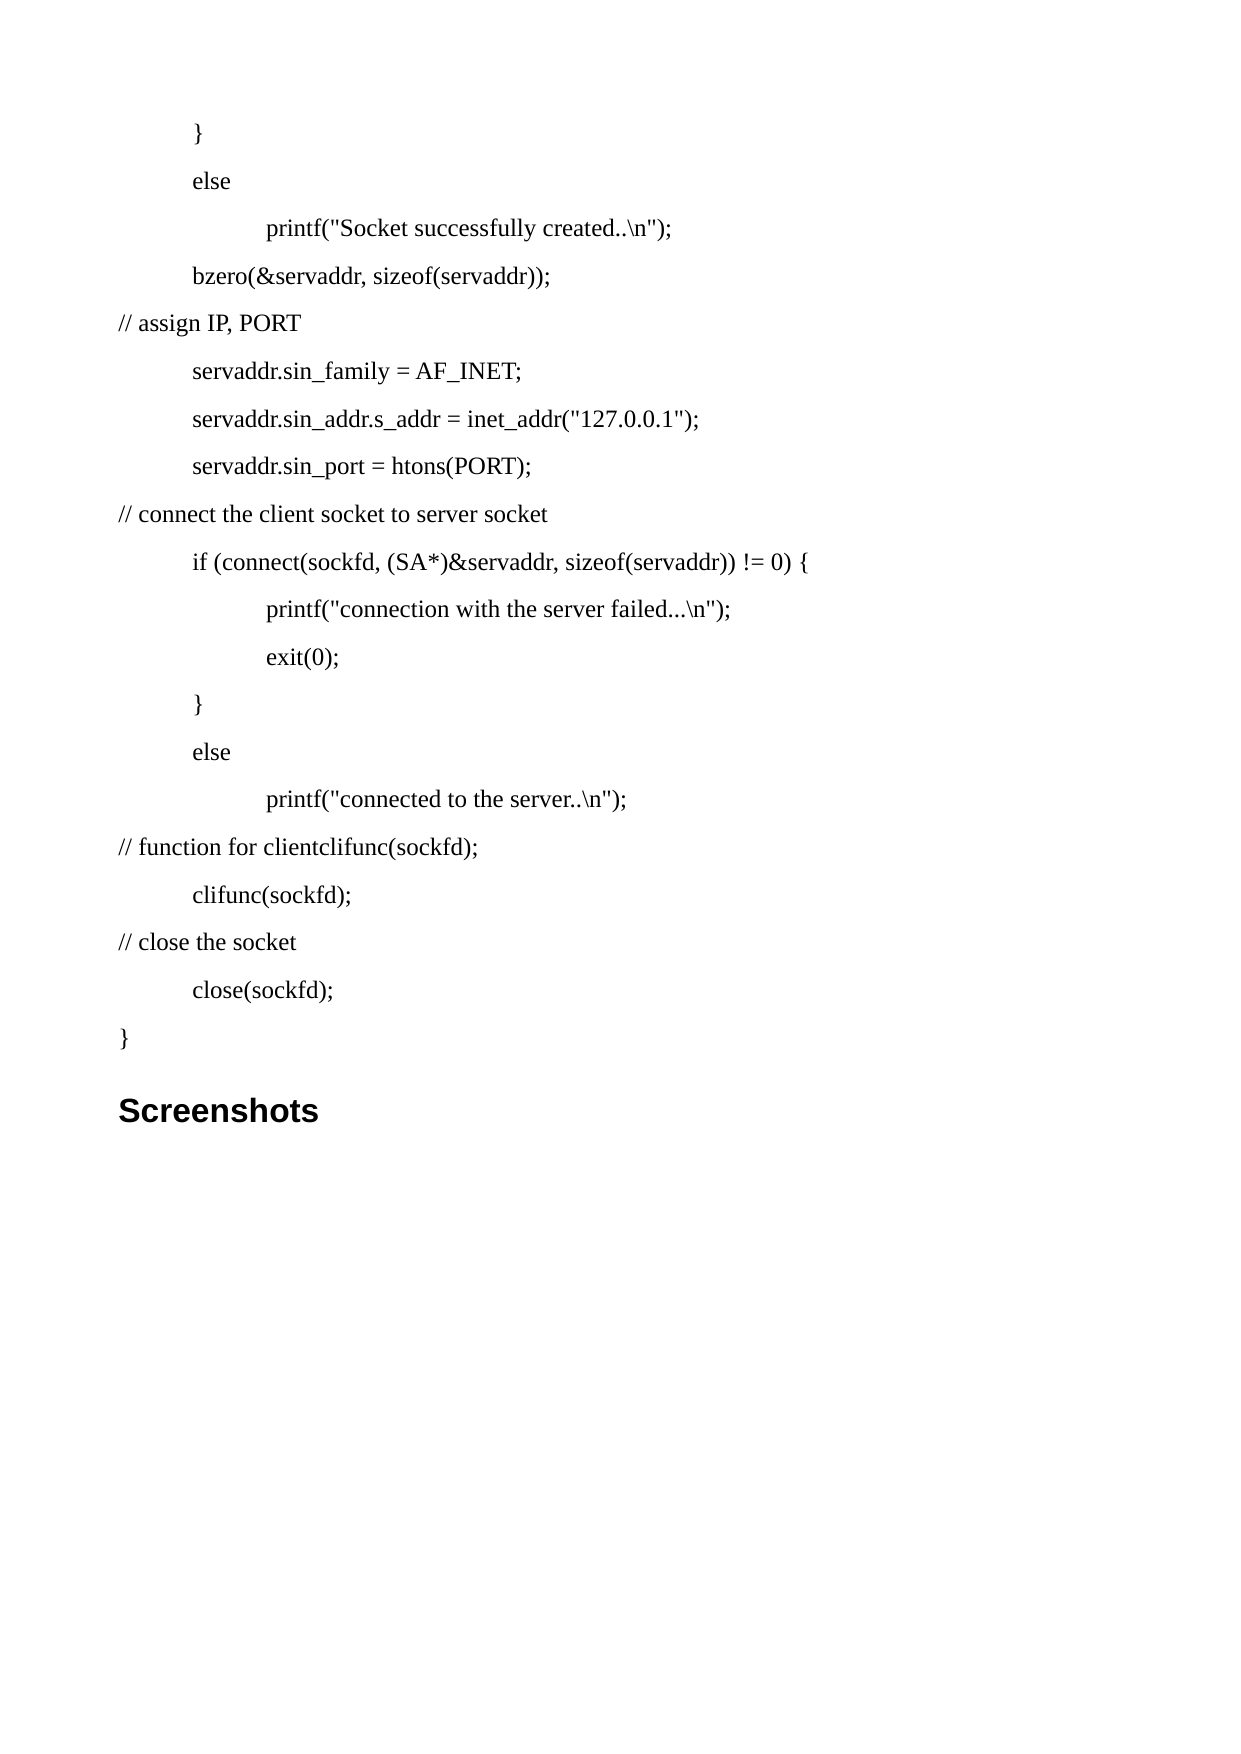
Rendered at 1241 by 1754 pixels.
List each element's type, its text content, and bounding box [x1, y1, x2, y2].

text clifunc(sockfd); [118, 880, 1122, 908]
text close(sockfd); [118, 975, 1122, 1004]
text } [118, 1023, 1122, 1051]
text printf("Socket successfully created..\n"); [118, 213, 1122, 242]
text servaddr.sin_port = htons(PORT); [118, 451, 1122, 480]
text servaddr.sin_addr.s_addr = inet_addr("127.0.0.1"); [118, 404, 1122, 432]
text exit(0); [118, 642, 1122, 671]
text // connect the client socket to server socket [118, 499, 1122, 528]
text } [118, 118, 1122, 147]
text printf("connected to the server..\n"); [118, 784, 1122, 813]
text // assign IP, PORT [118, 308, 1122, 337]
subtitle Screenshots [118, 1091, 1122, 1130]
text bzero(&servaddr, sizeof(servaddr)); [118, 261, 1122, 290]
text // function for clientclifunc(sockfd); [118, 832, 1122, 861]
text // close the socket [118, 927, 1122, 956]
text if (connect(sockfd, (SA*)&servaddr, sizeof(servaddr)) != 0) { [118, 547, 1122, 575]
text servaddr.sin_family = AF_INET; [118, 356, 1122, 385]
text } [118, 689, 1122, 718]
text else [118, 166, 1122, 194]
text else [118, 737, 1122, 766]
text printf("connection with the server failed...\n"); [118, 594, 1122, 623]
